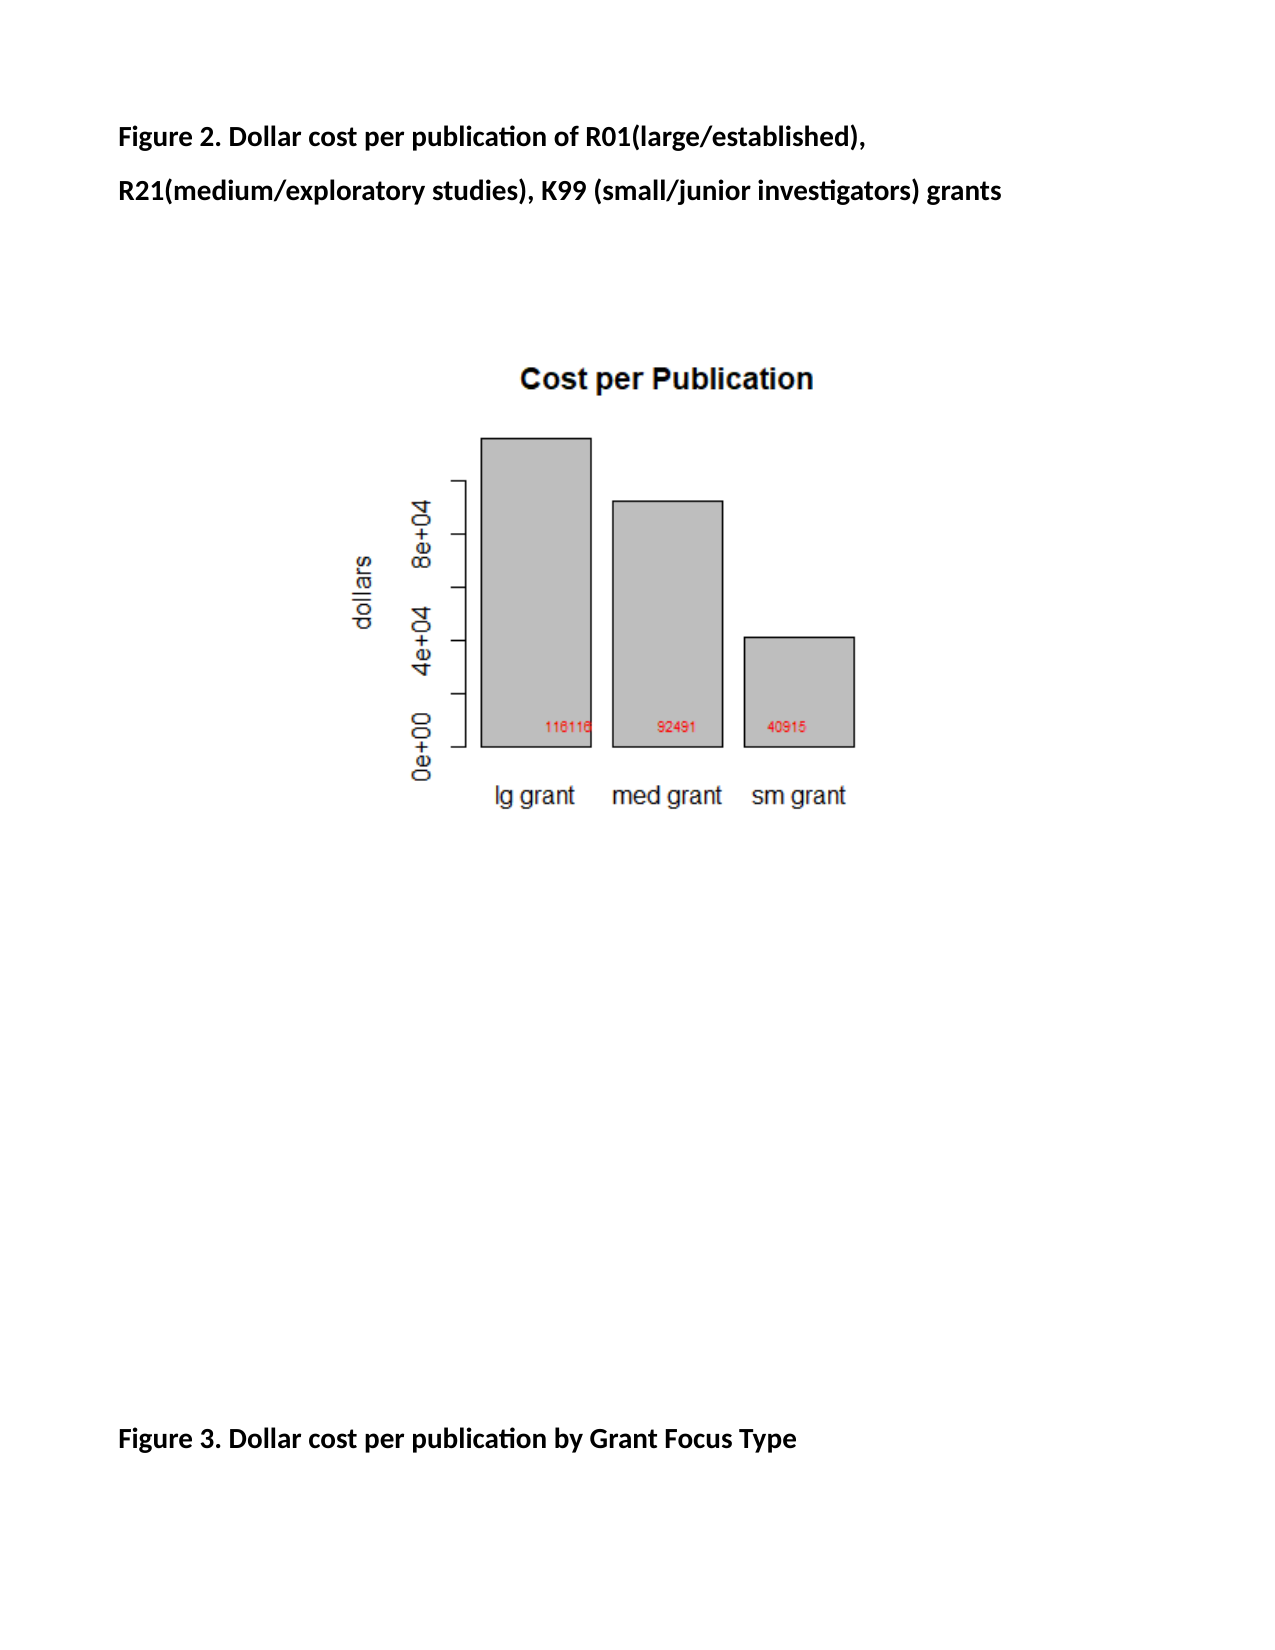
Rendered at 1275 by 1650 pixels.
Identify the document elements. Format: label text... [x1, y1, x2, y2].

picture [343, 316, 932, 903]
text Figure 2. Dollar cost per publication of R01(large/established), R21(medium/exploratory studies), K99 (small/junior investigators) grants [118, 118, 1157, 207]
text Figure 3. Dollar cost per publication by Grant Focus Type [118, 1421, 1157, 1456]
